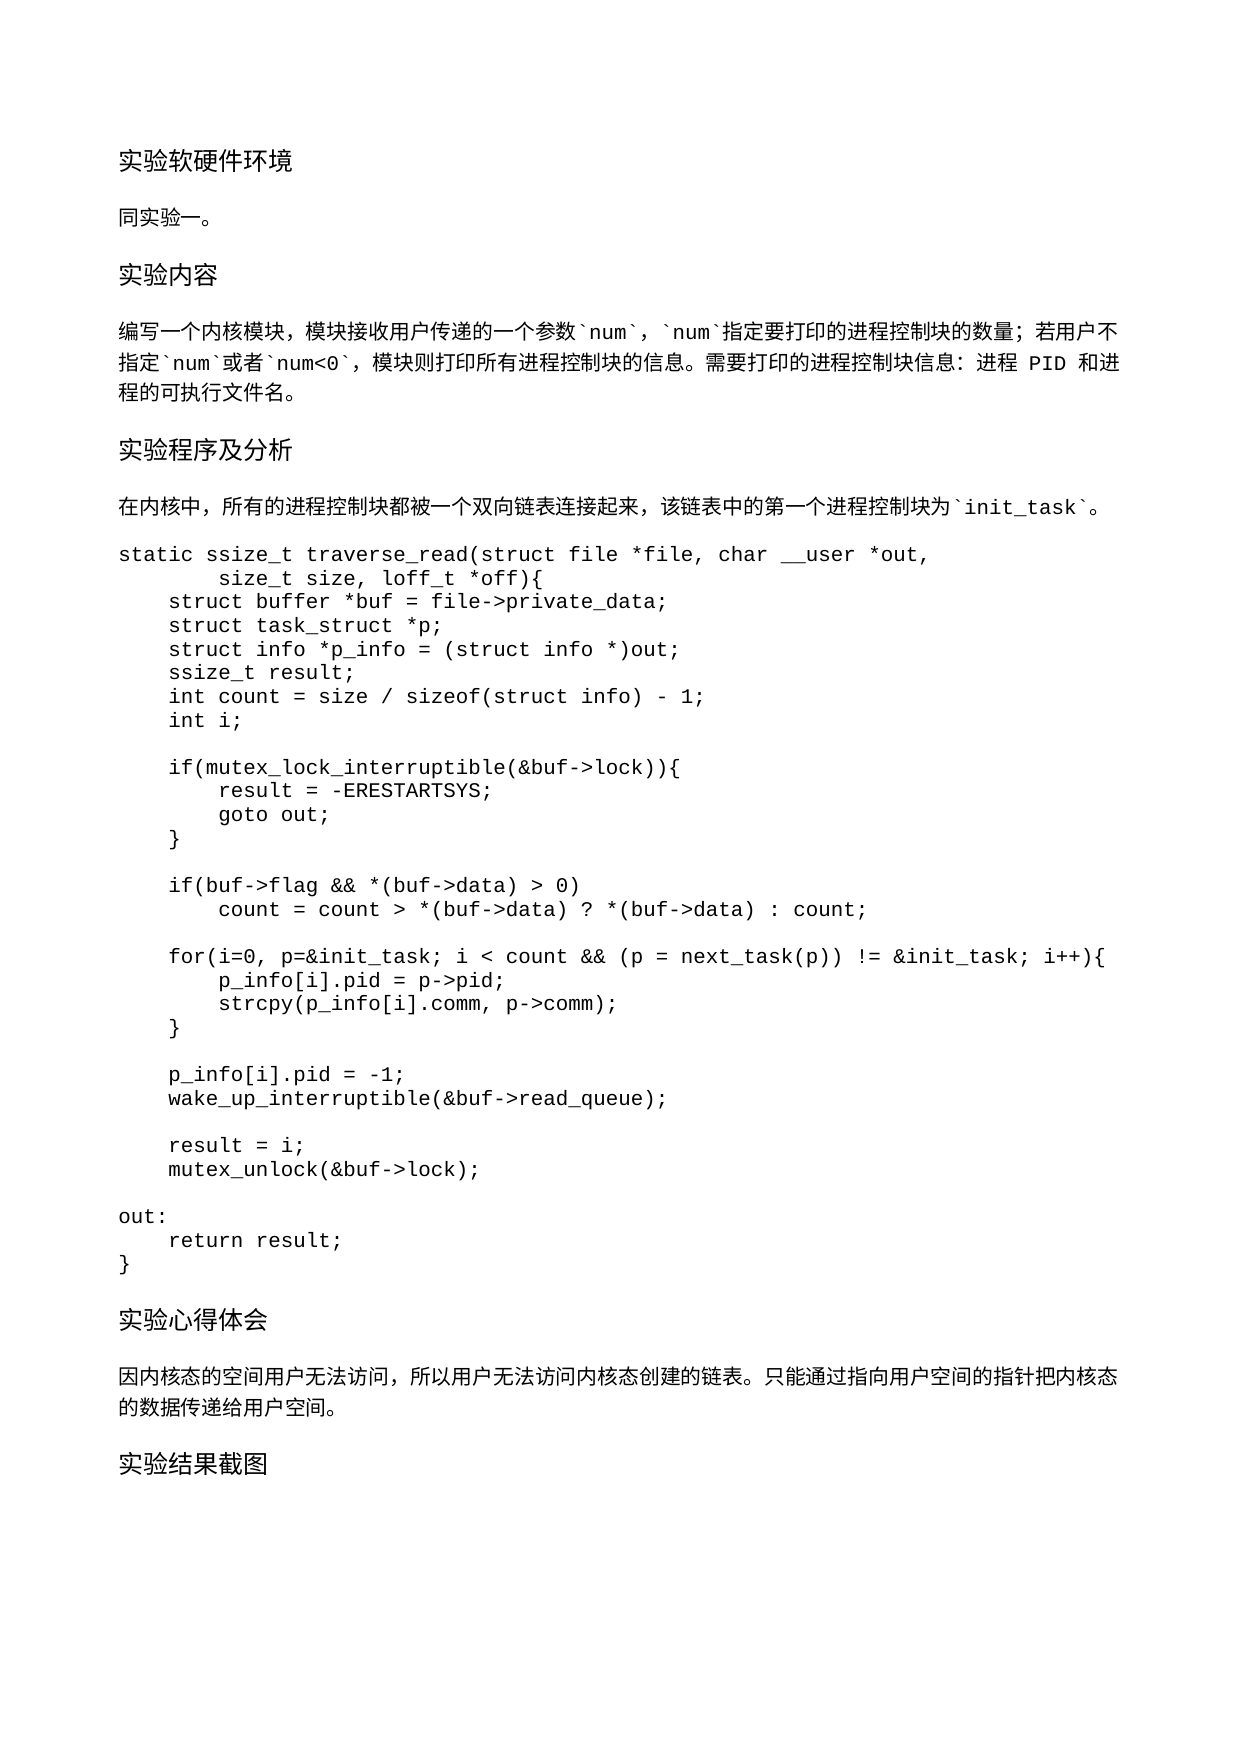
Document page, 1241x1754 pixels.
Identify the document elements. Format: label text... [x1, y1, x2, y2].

text 实验软硬件环境 [118, 142, 1122, 178]
text 在内核中，所有的进程控制块都被一个双向链表连接起来，该链表中的第一个进程控制块为`init_task`。 [118, 490, 1122, 520]
text goto out; [118, 804, 1122, 828]
text 实验结果截图 [118, 1445, 1122, 1481]
text int count = size / sizeof(struct info) - 1; [118, 686, 1122, 709]
text strcpy(p_info[i].comm, p->comm); [118, 993, 1122, 1017]
text 实验心得体会 [118, 1301, 1122, 1337]
text 实验内容 [118, 256, 1122, 292]
text 同实验一。 [118, 202, 1122, 232]
text result = -ERESTARTSYS; [118, 781, 1122, 804]
text if(buf->flag && *(buf->data) > 0) [118, 875, 1122, 899]
text 编写一个内核模块，模块接收用户传递的一个参数`num`，`num`指定要打印的进程控制块的数量；若用户不指定`num`或者`num<0`，模块则打印所有进程控制块的信息。需要打印的进程控制块信息：进程 PID 和进程的可执行文件名。 [118, 315, 1122, 406]
text 因内核态的空间用户无法访问，所以用户无法访问内核态创建的链表。只能通过指向用户空间的指针把内核态的数据传递给用户空间。 [118, 1361, 1122, 1421]
text size_t size, loff_t *off){ [118, 568, 1122, 591]
text p_info[i].pid = -1; [118, 1064, 1122, 1088]
text } [118, 1253, 1122, 1277]
text ssize_t result; [118, 662, 1122, 686]
text static ssize_t traverse_read(struct file *file, char __user *out, [118, 544, 1122, 568]
text if(mutex_lock_interruptible(&buf->lock)){ [118, 757, 1122, 781]
text mutex_unlock(&buf->lock); [118, 1159, 1122, 1182]
text int i; [118, 709, 1122, 733]
text wake_up_interruptible(&buf->read_queue); [118, 1088, 1122, 1112]
text out: [118, 1206, 1122, 1230]
text } [118, 828, 1122, 851]
text 实验程序及分析 [118, 430, 1122, 466]
text p_info[i].pid = p->pid; [118, 970, 1122, 993]
text for(i=0, p=&init_task; i < count && (p = next_task(p)) != &init_task; i++){ [118, 946, 1122, 970]
text result = i; [118, 1135, 1122, 1159]
text count = count > *(buf->data) ? *(buf->data) : count; [118, 899, 1122, 922]
text } [118, 1017, 1122, 1041]
text struct buffer *buf = file->private_data; [118, 591, 1122, 615]
text struct info *p_info = (struct info *)out; [118, 639, 1122, 662]
text struct task_struct *p; [118, 615, 1122, 639]
text return result; [118, 1230, 1122, 1253]
